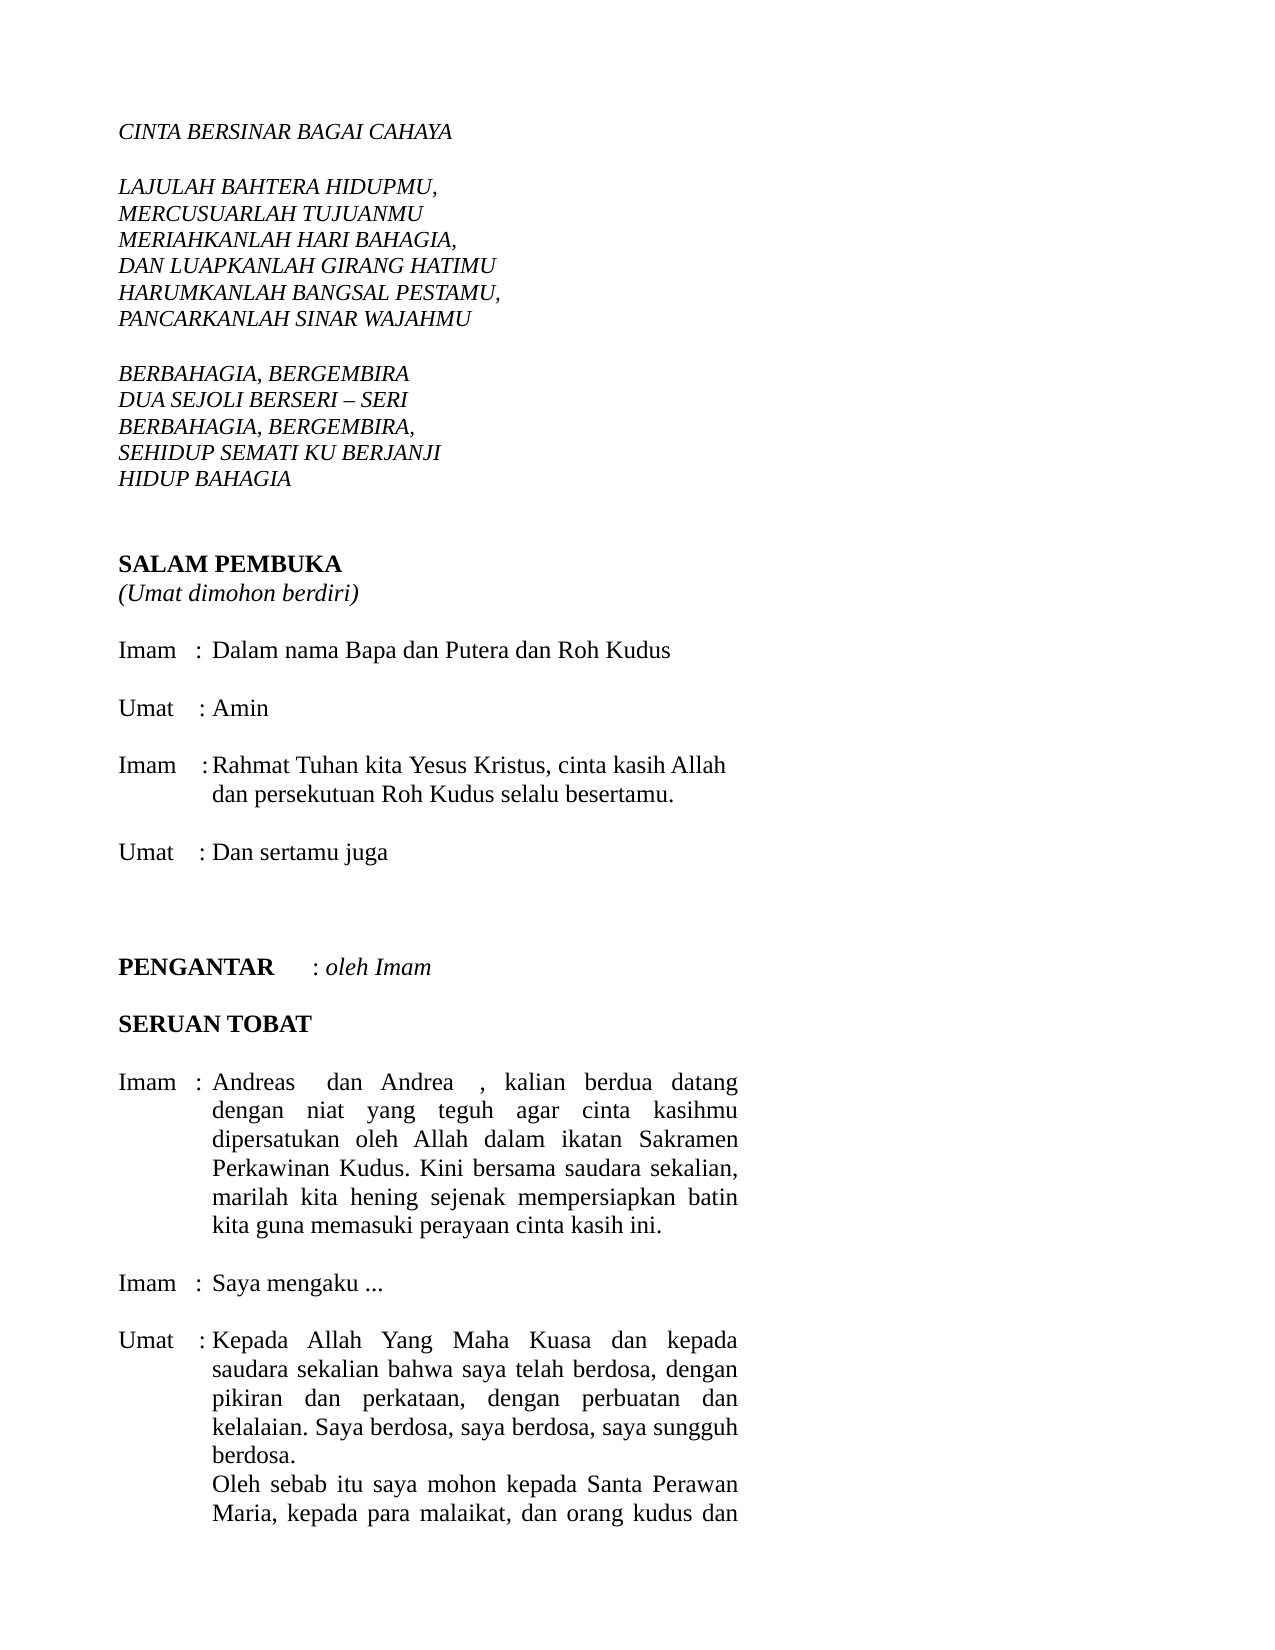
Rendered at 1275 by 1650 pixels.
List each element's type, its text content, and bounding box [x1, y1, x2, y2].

text HARUMKANLAH BANGSAL PESTAMU, [118, 279, 1157, 305]
table_header Imam : [118, 1067, 212, 1239]
table_header Imam : Umat : Imam : Umat : [118, 636, 212, 923]
table_header Andreas dan Andrea , kalian berdua datang dengan niat yang teguh agar cinta kasihmu dipersatukan oleh Allah dalam ikatan Sakramen Perkawinan Kudus. Kini bersama saudara sekalian, marilah kita hening sejenak mempersiapkan batin kita guna memasuki perayaan cinta kasih ini. [212, 1067, 738, 1239]
text SALAM PEMBUKA [118, 549, 1157, 578]
text SERUAN TOBAT [118, 1009, 1157, 1038]
table_header Imam : Umat : [118, 1268, 212, 1527]
text CINTA BERSINAR BAGAI CAHAYA [118, 118, 1157, 144]
text PANCARKANLAH SINAR WAJAHMU [118, 305, 1157, 331]
text LAJULAH BAHTERA HIDUPMU, [118, 173, 1157, 199]
text MERCUSUARLAH TUJUANMU [118, 199, 1157, 226]
text DUA SEJOLI BERSERI – SERI [118, 386, 1157, 413]
text DAN LUAPKANLAH GIRANG HATIMU [118, 252, 1157, 279]
text BERBAHAGIA, BERGEMBIRA [118, 360, 1157, 386]
text HIDUP BAHAGIA [118, 466, 1157, 492]
text MERIAHKANLAH HARI BAHAGIA, [118, 226, 1157, 252]
table_header Saya mengaku ... Kepada Allah Yang Maha Kuasa dan kepada saudara sekalian bahwa saya telah berdosa, dengan pikiran dan perkataan, dengan perbuatan dan kelalaian. Saya berdosa, saya berdosa, saya sungguh berdosa. Oleh sebab itu saya mohon kepada Santa Perawan Maria, kepada para malaikat, dan orang kudus dan [212, 1268, 738, 1527]
text (Umat dimohon berdiri) [118, 578, 1157, 607]
table_header Dalam nama Bapa dan Putera dan Roh Kudus Amin Rahmat Tuhan kita Yesus Kristus, cinta kasih Allah dan persekutuan Roh Kudus selalu besertamu. Dan sertamu juga [212, 636, 738, 923]
text SEHIDUP SEMATI KU BERJANJI [118, 439, 1157, 466]
text PENGANTAR : oleh Imam [118, 952, 1157, 981]
text BERBAHAGIA, BERGEMBIRA, [118, 413, 1157, 439]
